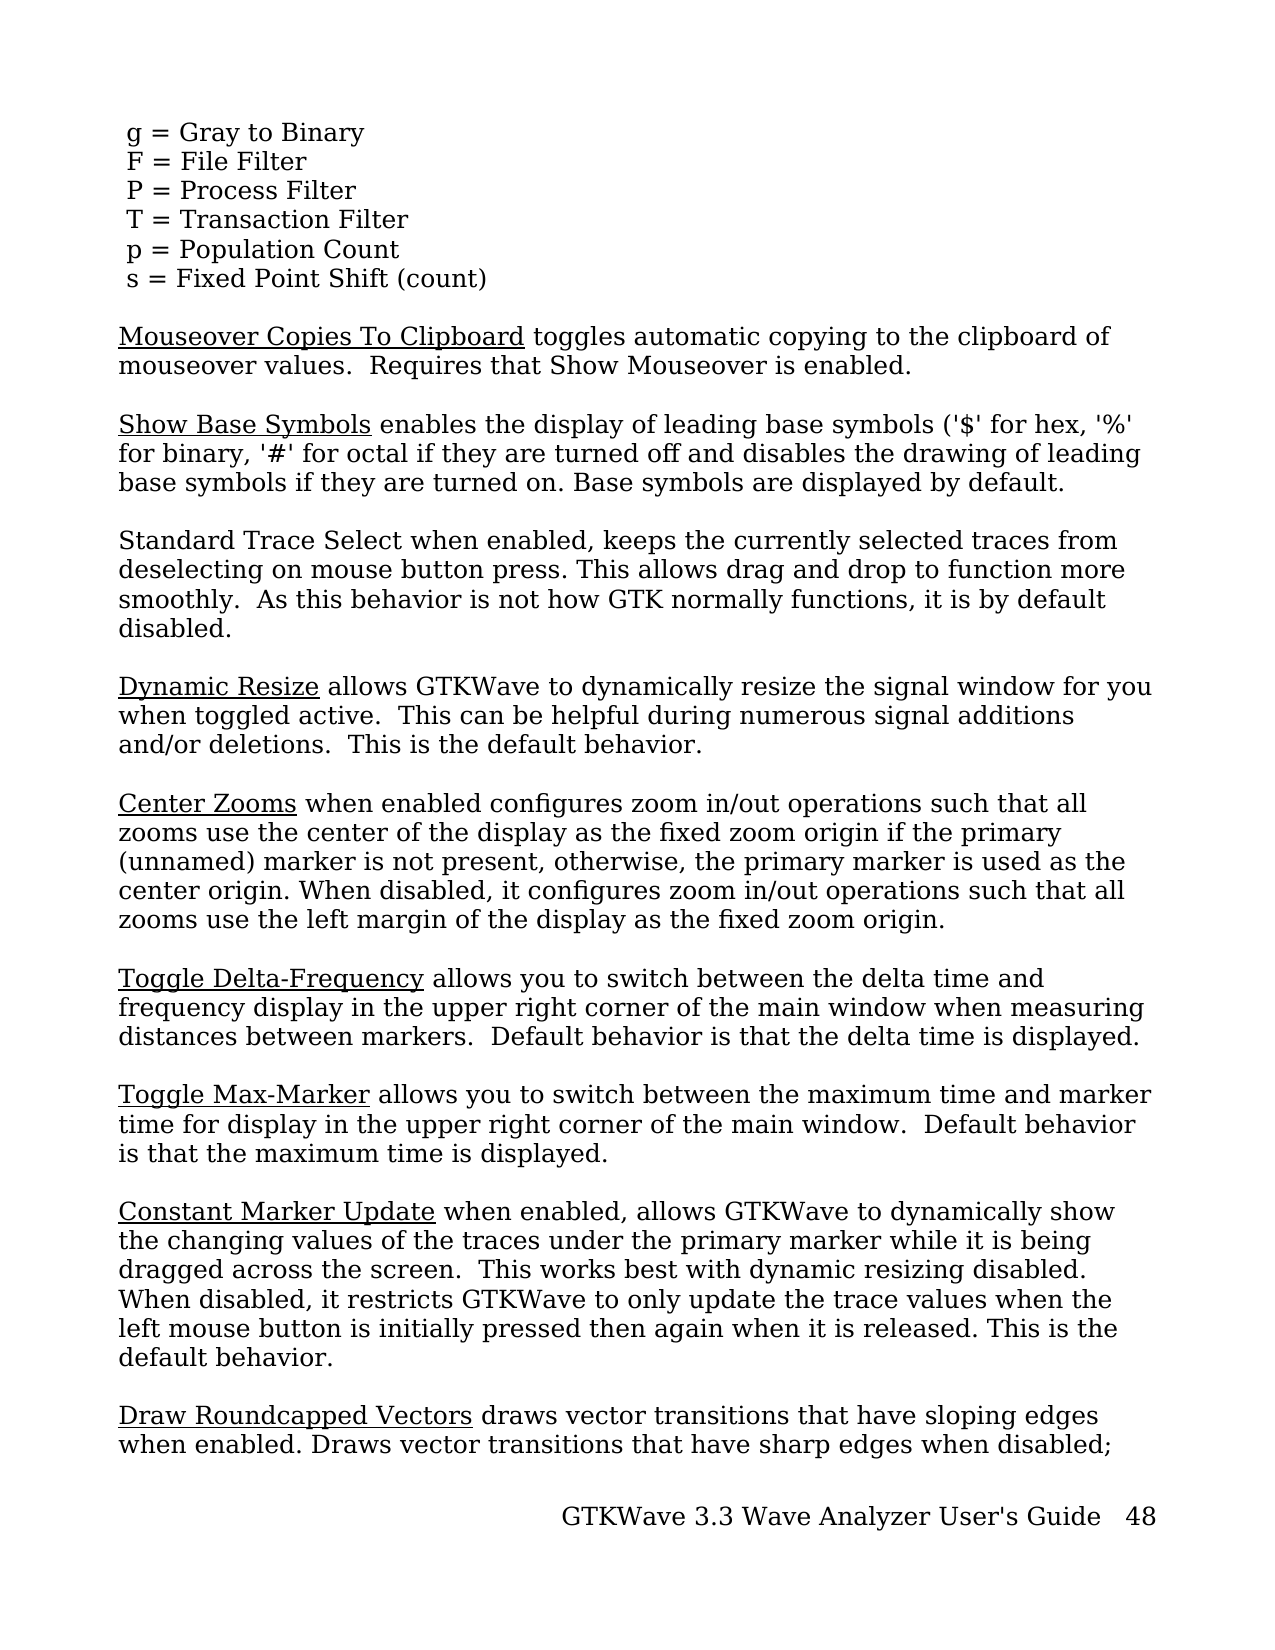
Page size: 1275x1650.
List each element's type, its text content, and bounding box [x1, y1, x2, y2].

text Standard Trace Select when enabled, keeps the currently selected traces from deselecting on mouse button press. This allows drag and drop to function more smoothly. As this behavior is not how GTK normally functions, it is by default disabled. [118, 526, 1157, 643]
text Constant Marker Update when enabled, allows GTKWave to dynamically show the changing values of the traces under the primary marker while it is being dragged across the screen. This works best with dynamic resizing disabled. When disabled, it restricts GTKWave to only update the trace values when the left mouse button is initially pressed then again when it is released. This is the default behavior. [118, 1197, 1157, 1372]
text Mouseover Copies To Clipboard toggles automatic copying to the clipboard of mouseover values. Requires that Show Mouseover is enabled. [118, 322, 1157, 381]
text Toggle Max-Marker allows you to switch between the maximum time and marker time for display in the upper right corner of the main window. Default behavior is that the maximum time is displayed. [118, 1081, 1157, 1168]
text Show Base Symbols enables the display of leading base symbols ('$' for hex, '%' for binary, '#' for octal if they are turned off and disables the drawing of leading base symbols if they are turned on. Base symbols are displayed by default. [118, 410, 1157, 497]
text Dynamic Resize allows GTKWave to dynamically resize the signal window for you when toggled active. This can be helpful during numerous signal additions and/or deletions. This is the default behavior. [118, 672, 1157, 760]
text p = Population Count [118, 235, 1157, 264]
text Toggle Delta-Frequency allows you to switch between the delta time and frequency display in the upper right corner of the main window when measuring distances between markers. Default behavior is that the delta time is displayed. [118, 964, 1157, 1051]
text Center Zooms when enabled configures zoom in/out operations such that all zooms use the center of the display as the fixed zoom origin if the primary (unnamed) marker is not present, otherwise, the primary marker is used as the center origin. When disabled, it configures zoom in/out operations such that all zooms use the left margin of the display as the fixed zoom origin. [118, 789, 1157, 935]
text F = File Filter [118, 147, 1157, 176]
text s = Fixed Point Shift (count) [118, 264, 1157, 293]
text T = Transaction Filter [118, 206, 1157, 235]
text P = Process Filter [118, 176, 1157, 206]
text Draw Roundcapped Vectors draws vector transitions that have sloping edges when enabled. Draws vector transitions that have sharp edges when disabled; [118, 1401, 1157, 1460]
text g = Gray to Binary [118, 118, 1157, 147]
